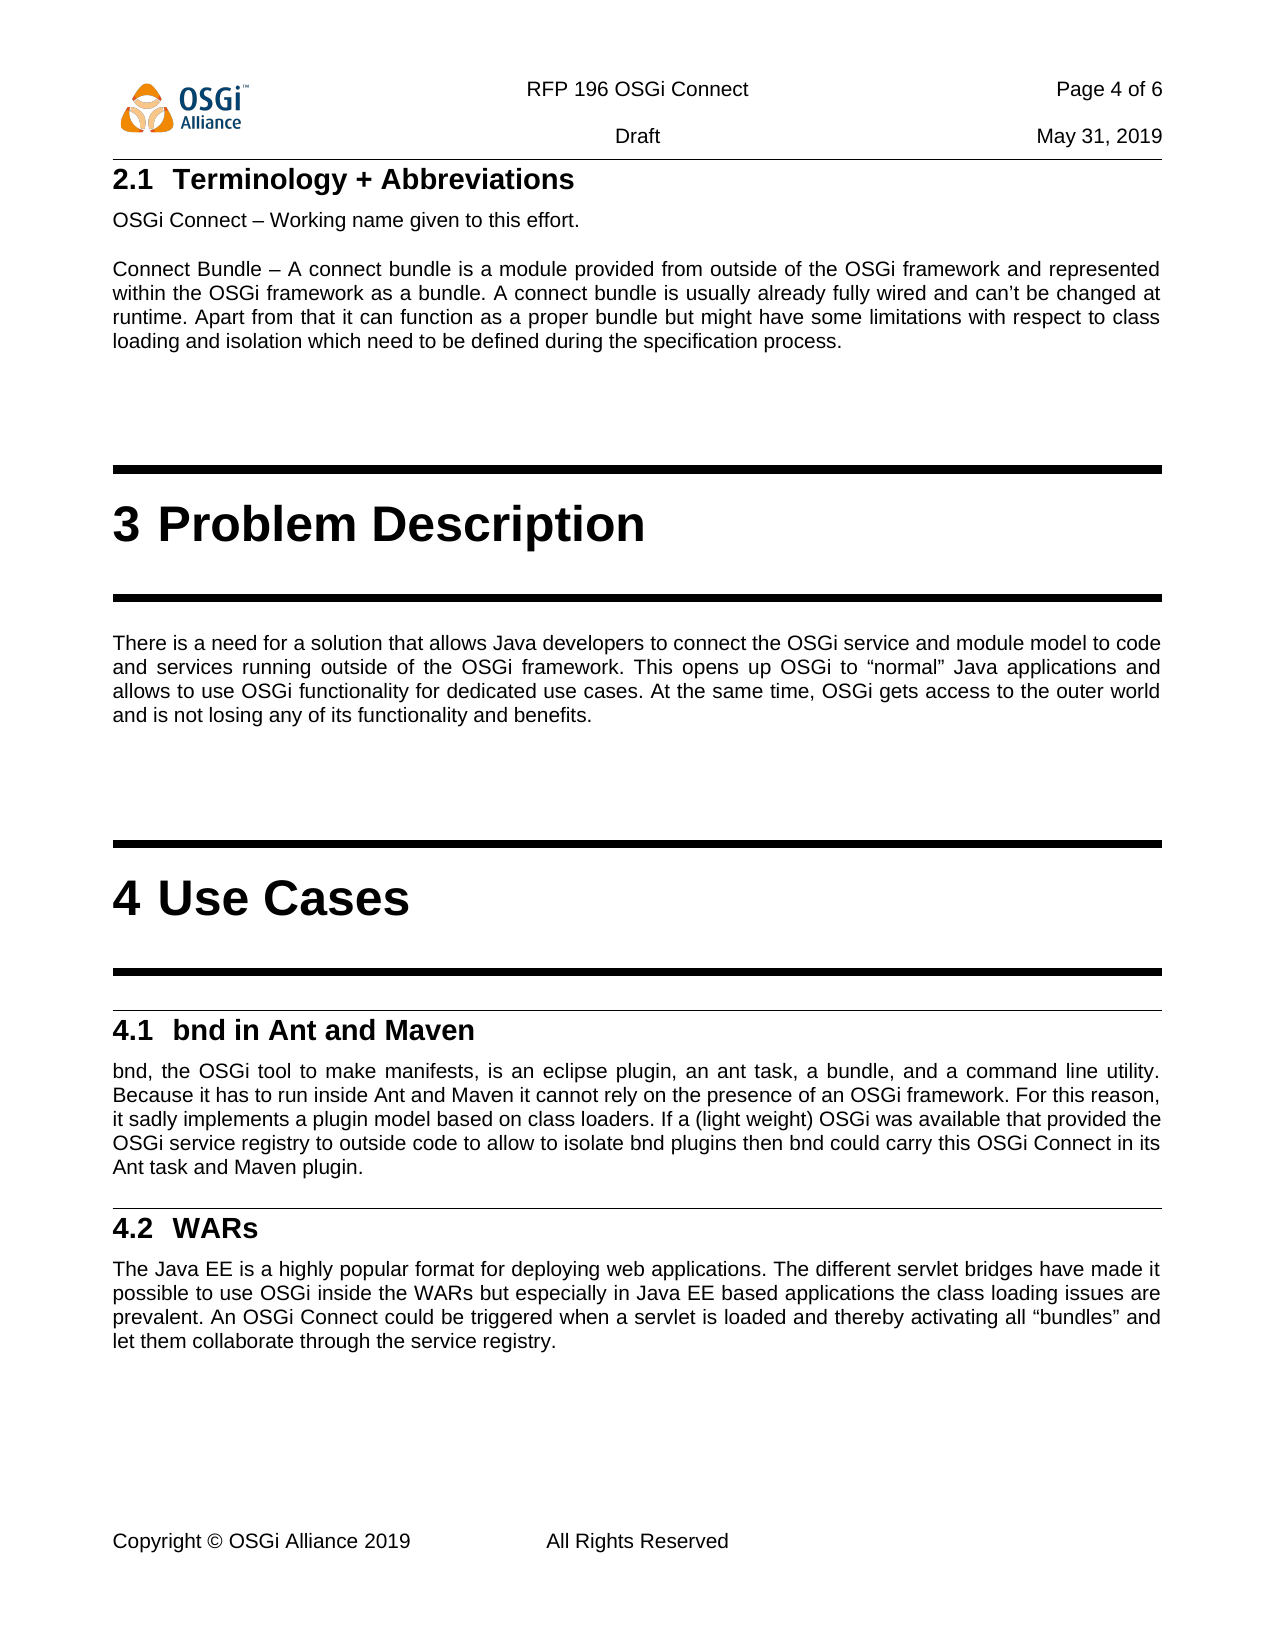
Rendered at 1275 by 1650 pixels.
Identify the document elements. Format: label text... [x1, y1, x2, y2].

text Connect Bundle – A connect bundle is a module provided from outside of the OSGi framework and represented within the OSGi framework as a bundle. A connect bundle is usually already fully wired and can’t be changed at runtime. Apart from that it can function as a proper bundle but might have some limitations with respect to class loading and isolation which need to be defined during the specification process. [112, 257, 1162, 353]
subtitle bnd in Ant and Maven [112, 1011, 1162, 1046]
subtitle Use Cases [112, 841, 1162, 976]
text OSGi Connect – Working name given to this effort. [112, 208, 1162, 232]
subtitle Terminology + Abbreviations [112, 160, 1162, 196]
picture [113, 76, 257, 140]
text bnd, the OSGi tool to make manifests, is an eclipse plugin, an ant task, a bundle, and a command line utility. Because it has to run inside Ant and Maven it cannot rely on the presence of an OSGi framework. For this reason, it sadly implements a plugin model based on class loaders. If a (light weight) OSGi was available that provided the OSGi service registry to outside code to allow to isolate bnd plugins then bnd could carry this OSGi Connect in its Ant task and Maven plugin. [112, 1059, 1162, 1178]
subtitle WARs [112, 1209, 1162, 1244]
text The Java EE is a highly popular format for deploying web applications. The different servlet bridges have made it possible to use OSGi inside the WARs but especially in Java EE based applications the class loading issues are prevalent. An OSGi Connect could be triggered when a servlet is loaded and thereby activating all “bundles” and let them collaborate through the service registry. [112, 1257, 1162, 1353]
subtitle Problem Description [112, 466, 1162, 602]
text There is a need for a solution that allows Java developers to connect the OSGi service and module model to code and services running outside of the OSGi framework. This opens up OSGi to “normal” Java applications and allows to use OSGi functionality for dedicated use cases. At the same time, OSGi gets access to the outer world and is not losing any of its functionality and benefits. [112, 631, 1162, 727]
